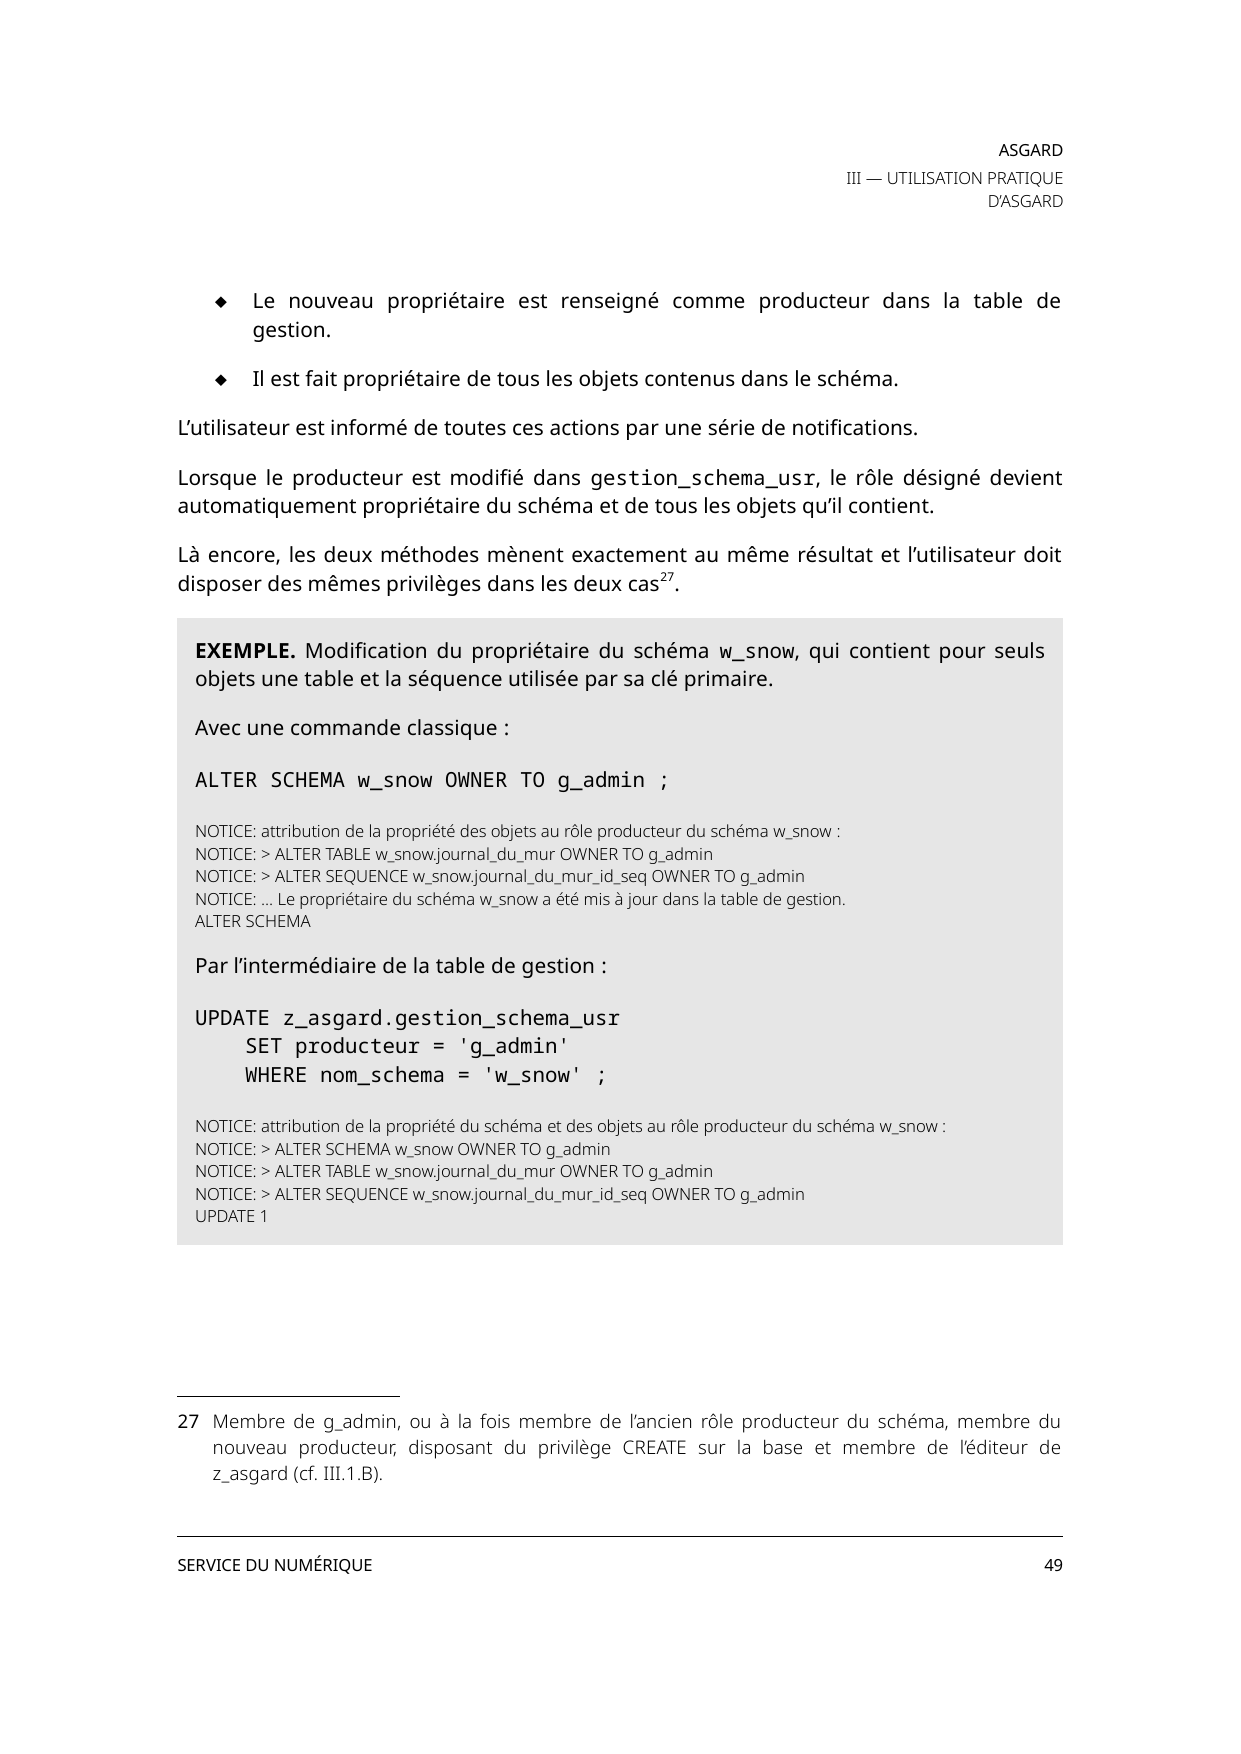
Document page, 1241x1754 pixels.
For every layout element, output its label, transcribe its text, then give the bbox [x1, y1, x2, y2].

text NOTICE: ... Le propriétaire du schéma w_snow a été mis à jour dans la table de gestion. [177, 888, 1063, 910]
text NOTICE: > ALTER SCHEMA w_snow OWNER TO g_admin [177, 1137, 1063, 1160]
text NOTICE: > ALTER TABLE w_snow.journal_du_mur OWNER TO g_admin [177, 1160, 1063, 1182]
list Il est fait propriétaire de tous les objets contenus dans le schéma. [215, 364, 1063, 393]
list Le nouveau propriétaire est renseigné comme producteur dans la table de gestion. [215, 286, 1063, 343]
text Par l’intermédiaire de la table de gestion : [177, 933, 1063, 979]
text Membre de g_admin, ou à la fois membre de l’ancien rôle producteur du schéma, membre du nouveau producteur, disposant du privilège CREATE sur la base et membre de l’éditeur de z_asgard (cf. III.1.B). [177, 1408, 1063, 1486]
text UPDATE z_asgard.gestion_schema_usr [177, 985, 1063, 1031]
text Exemple. Modification du propriétaire du schéma w_snow, qui contient pour seuls objets une table et la séquence utilisée par sa clé primaire. [177, 618, 1063, 693]
text NOTICE: attribution de la propriété des objets au rôle producteur du schéma w_snow : [177, 803, 1063, 843]
text ALTER SCHEMA w_snow OWNER TO g_admin ; [177, 748, 1063, 794]
text NOTICE: > ALTER SEQUENCE w_snow.journal_du_mur_id_seq OWNER TO g_admin [177, 1182, 1063, 1205]
text Lorsque le producteur est modifié dans gestion_schema_usr, le rôle désigné devient automatiquement propriétaire du schéma et de tous les objets qu’il contient. [177, 462, 1063, 519]
text NOTICE: > ALTER SEQUENCE w_snow.journal_du_mur_id_seq OWNER TO g_admin [177, 865, 1063, 888]
text Là encore, les deux méthodes mènent exactement au même résultat et l’utilisateur doit disposer des mêmes privilèges dans les deux cas. [177, 540, 1063, 597]
text ALTER SCHEMA [177, 910, 1063, 933]
text UPDATE 1 [177, 1205, 1063, 1245]
text SET producteur = 'g_admin' [177, 1031, 1063, 1060]
text NOTICE: > ALTER TABLE w_snow.journal_du_mur OWNER TO g_admin [177, 843, 1063, 865]
text L’utilisateur est informé de toutes ces actions par une série de notifications. [177, 413, 1063, 442]
text Avec une commande classique : [177, 696, 1063, 742]
text WHERE nom_schema = 'w_snow' ; [177, 1060, 1063, 1088]
text NOTICE: attribution de la propriété du schéma et des objets au rôle producteur du schéma w_snow : [177, 1097, 1063, 1137]
